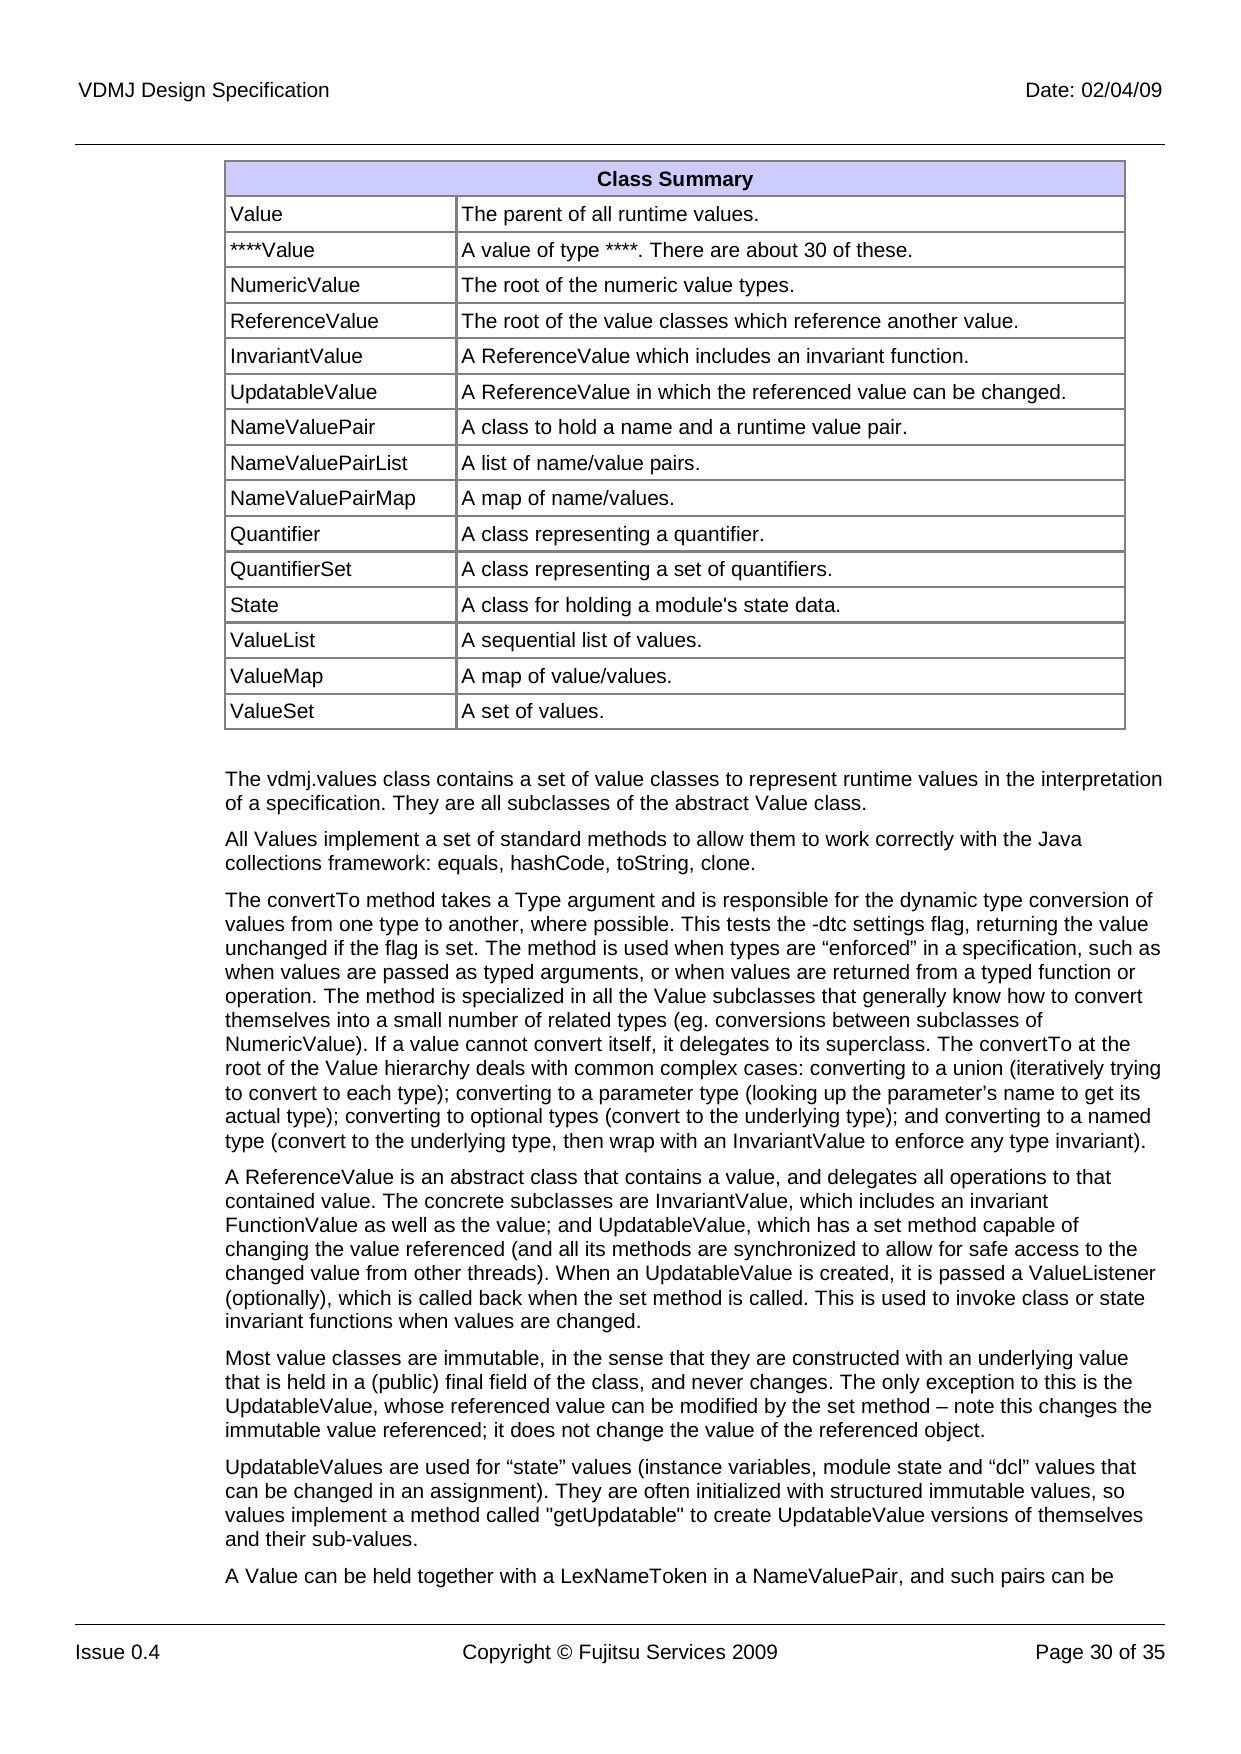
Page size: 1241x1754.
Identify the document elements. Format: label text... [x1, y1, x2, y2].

table_cell The root of the value classes which reference another value. [458, 304, 1124, 337]
table_cell A map of value/values. [458, 659, 1124, 692]
table_cell A class representing a quantifier. [458, 517, 1124, 550]
table_cell Value [226, 197, 455, 231]
table_cell QuantifierSet [226, 553, 455, 586]
text The vdmj.values class contains a set of value classes to represent runtime values in the interpretation of a specification. They are all subclasses of the abstract Value class. [225, 767, 1165, 815]
table_cell InvariantValue [226, 339, 455, 373]
table_cell NameValuePairMap [226, 481, 455, 515]
text A Value can be held together with a LexNameToken in a NameValuePair, and such pairs can be [225, 1563, 1165, 1588]
table_cell A set of values. [458, 695, 1124, 728]
table_cell NameValuePairList [226, 446, 455, 479]
table_cell ReferenceValue [226, 304, 455, 337]
table_cell A value of type ****. There are about 30 of these. [458, 233, 1124, 266]
text UpdatableValues are used for “state” values (instance variables, module state and “dcl” values that can be changed in an assignment). They are often initialized with structured immutable values, so values implement a method called "getUpdatable" to create UpdatableValue versions of themselves and their sub-values. [225, 1455, 1165, 1551]
table_header Class Summary [226, 162, 1124, 195]
table_cell A class to hold a name and a runtime value pair. [458, 410, 1124, 444]
table_cell A class for holding a module's state data. [458, 588, 1124, 621]
table_cell ValueSet [226, 695, 455, 728]
table_cell ****Value [226, 233, 455, 266]
text A ReferenceValue is an abstract class that contains a value, and delegates all operations to that contained value. The concrete subclasses are InvariantValue, which includes an invariant FunctionValue as well as the value; and UpdatableValue, which has a set method capable of changing the value referenced (and all its methods are synchronized to allow for safe access to the changed value from other threads). When an UpdatableValue is created, it is passed a ValueListener (optionally), which is called back when the set method is called. This is used to invoke class or state invariant functions when values are changed. [225, 1165, 1165, 1333]
table_cell A ReferenceValue in which the referenced value can be changed. [458, 375, 1124, 408]
table_cell UpdatableValue [226, 375, 455, 408]
table_cell A list of name/value pairs. [458, 446, 1124, 479]
table_cell A sequential list of values. [458, 624, 1124, 657]
table_cell NumericValue [226, 268, 455, 302]
table_cell NameValuePair [226, 410, 455, 444]
text All Values implement a set of standard methods to allow them to work correctly with the Java collections framework: equals, hashCode, toString, clone. [225, 827, 1165, 875]
table_cell State [226, 588, 455, 621]
text Most value classes are immutable, in the sense that they are constructed with an underlying value that is held in a (public) final field of the class, and never changes. The only exception to this is the UpdatableValue, whose referenced value can be modified by the set method – note this changes the immutable value referenced; it does not change the value of the referenced object. [225, 1346, 1165, 1442]
table_cell A class representing a set of quantifiers. [458, 553, 1124, 586]
table_cell The parent of all runtime values. [458, 197, 1124, 231]
text The convertTo method takes a Type argument and is responsible for the dynamic type conversion of values from one type to another, where possible. This tests the -dtc settings flag, returning the value unchanged if the flag is set. The method is used when types are “enforced” in a specification, such as when values are passed as typed arguments, or when values are returned from a typed function or operation. The method is specialized in all the Value subclasses that generally know how to convert themselves into a small number of related types (eg. conversions between subclasses of NumericValue). If a value cannot convert itself, it delegates to its superclass. The convertTo at the root of the Value hierarchy deals with common complex cases: converting to a union (iteratively trying to convert to each type); converting to a parameter type (looking up the parameter’s name to get its actual type); converting to optional types (convert to the underlying type); and converting to a named type (convert to the underlying type, then wrap with an InvariantValue to enforce any type invariant). [225, 888, 1165, 1153]
table_cell ValueMap [226, 659, 455, 692]
table_cell A map of name/values. [458, 481, 1124, 515]
table_cell Quantifier [226, 517, 455, 550]
table_cell ValueList [226, 624, 455, 657]
table_cell A ReferenceValue which includes an invariant function. [458, 339, 1124, 373]
table_cell The root of the numeric value types. [458, 268, 1124, 302]
